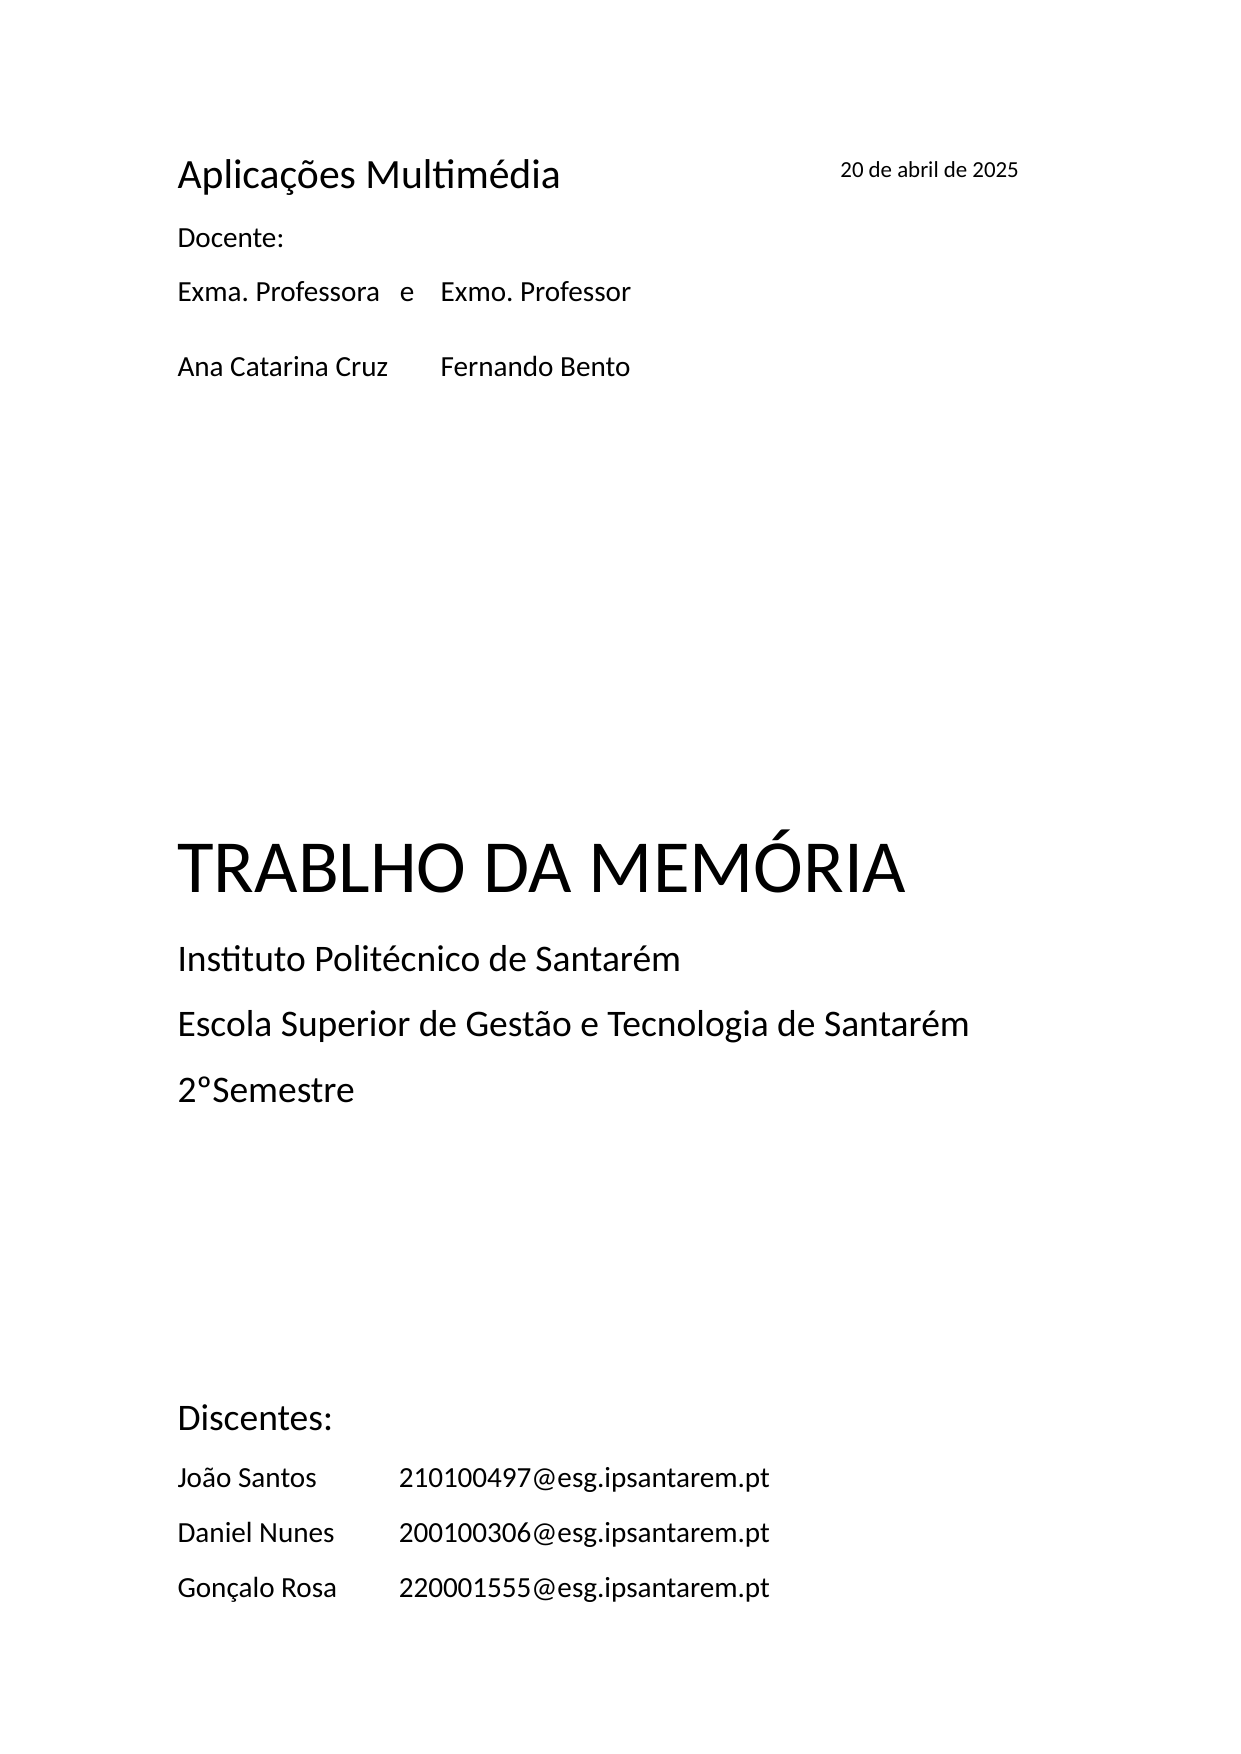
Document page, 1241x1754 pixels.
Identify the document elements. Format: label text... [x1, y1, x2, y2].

text Gonçalo Rosa 220001555@esg.ipsantarem.pt [177, 1569, 1063, 1604]
text Ana Catarina Cruz Fernando Bento [177, 328, 1063, 389]
text 20 de abril de 2025 [811, 155, 1048, 181]
text Instituto Politécnico de Santarém [177, 934, 1063, 980]
text Exma. Professora e Exmo. Professor [177, 273, 1063, 309]
text 2ºSemestre [177, 1066, 1063, 1112]
text TRABLHO DA MEMÓRIA [177, 820, 1063, 911]
text Daniel Nunes 200100306@esg.ipsantarem.pt [177, 1514, 1063, 1550]
text Discentes: [177, 1394, 1063, 1440]
text João Santos 210100497@esg.ipsantarem.pt [177, 1459, 1063, 1495]
text Escola Superior de Gestão e Tecnologia de Santarém [177, 1000, 1063, 1046]
text Aplicações Multimédia [177, 148, 1063, 198]
text Docente: [177, 219, 1063, 254]
